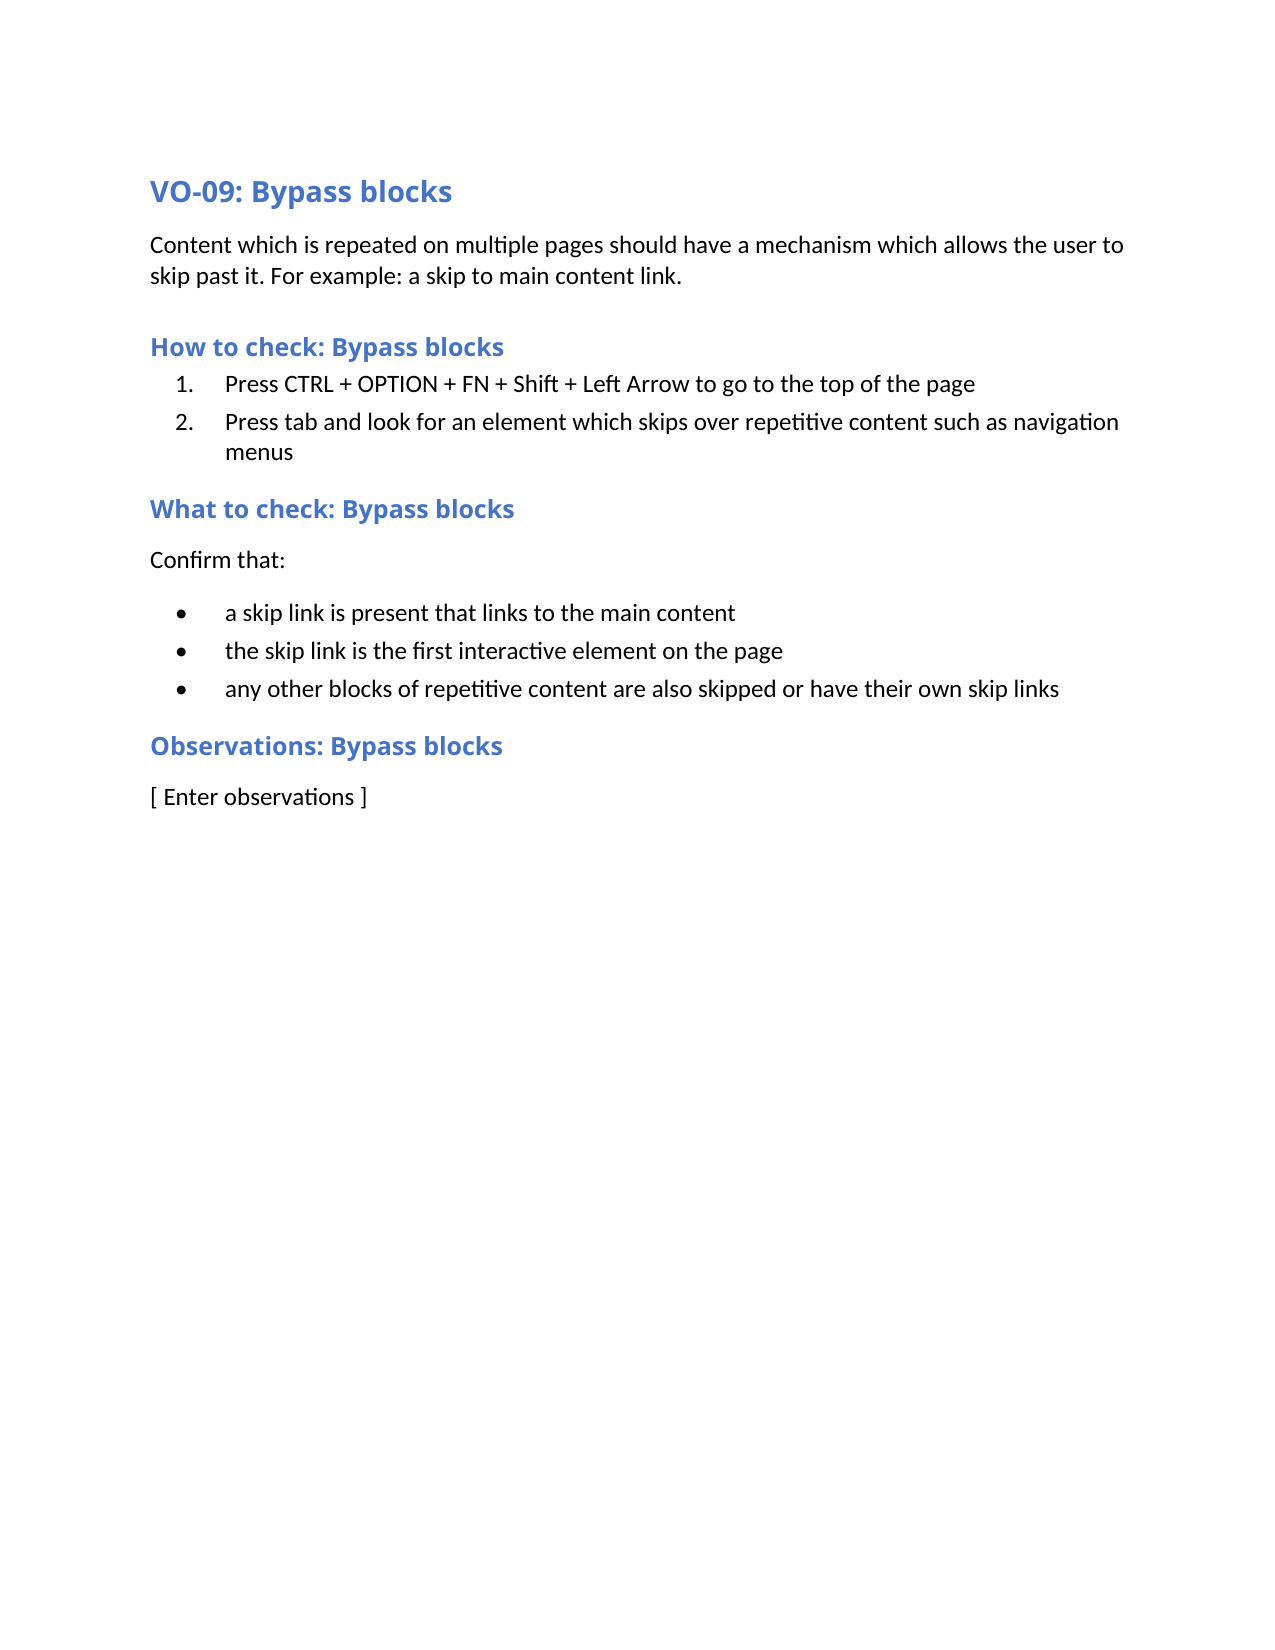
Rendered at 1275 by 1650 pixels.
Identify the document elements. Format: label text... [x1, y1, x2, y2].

list Press tab and look for an element which skips over repetitive content such as navigation menus [175, 406, 1125, 467]
text [ Enter observations ] [150, 781, 1125, 812]
list Press CTRL + OPTION + FN + Shift + Left Arrow to go to the top of the page [175, 368, 1125, 398]
list the skip link is the first interactive element on the page [175, 635, 1125, 666]
subtitle Observations: Bypass blocks [150, 728, 1125, 762]
list any other blocks of repetitive content are also skipped or have their own skip links [175, 673, 1125, 704]
list a skip link is present that links to the main content [175, 597, 1125, 628]
subtitle What to check: Bypass blocks [150, 491, 1125, 525]
subtitle How to check: Bypass blocks [150, 330, 1125, 364]
text Confirm that: [150, 544, 1125, 575]
subtitle VO-09: Bypass blocks [150, 171, 1125, 211]
text Content which is repeated on multiple pages should have a mechanism which allows the user to skip past it. For example: a skip to main content link. [150, 229, 1125, 290]
